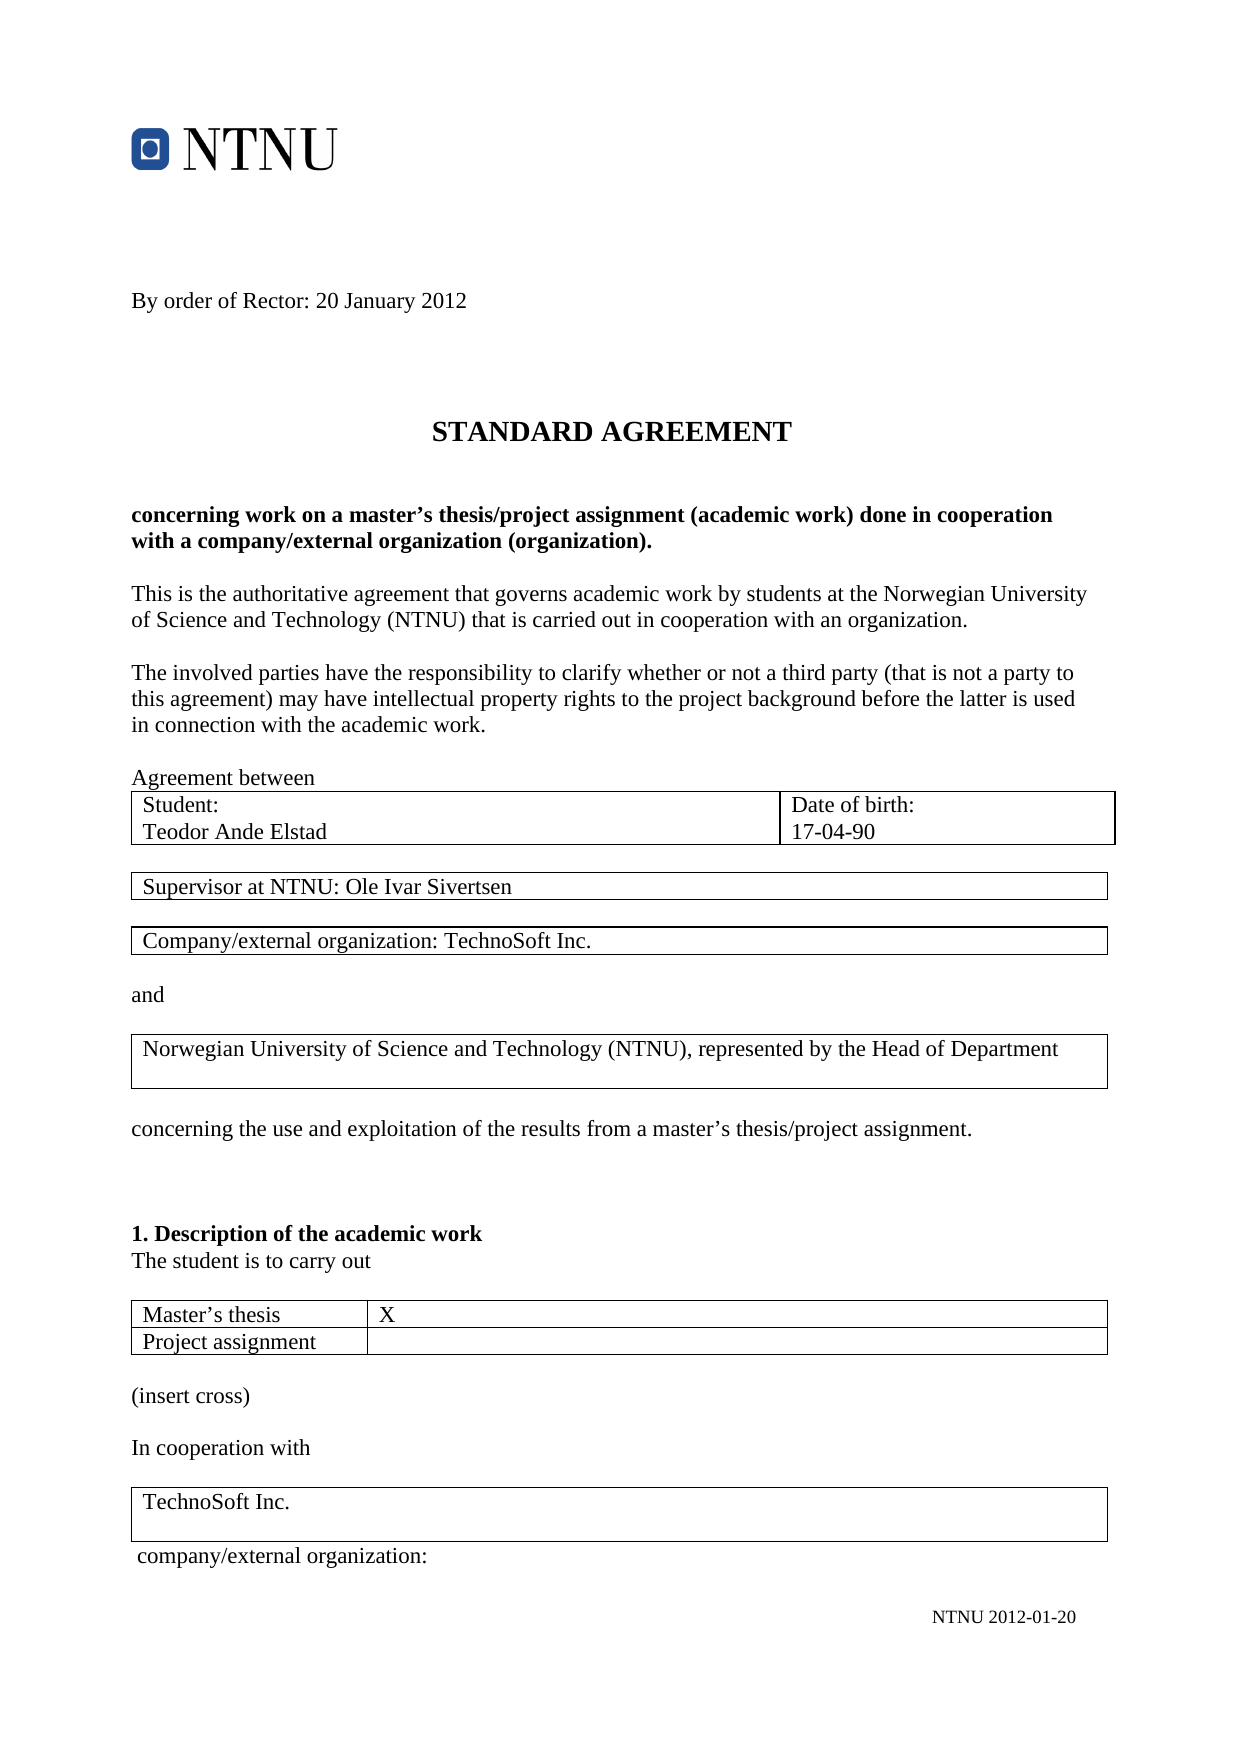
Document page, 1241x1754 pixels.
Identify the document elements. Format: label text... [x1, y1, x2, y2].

text The student is to carry out [131, 1247, 1092, 1273]
text and [131, 981, 1092, 1008]
text company/external organization: [131, 1542, 1092, 1568]
text The involved parties have the responsibility to clarify whether or not a third party (that is not a party to this agreement) may have intellectual property rights to the project background before the latter is used in connection with the academic work. [131, 659, 1092, 738]
text This is the authoritative agreement that governs academic work by students at the Norwegian University of Science and Technology (NTNU) that is carried out in cooperation with an organization. [131, 580, 1092, 632]
table_cell [368, 1328, 1107, 1354]
text (insert cross) [131, 1382, 1092, 1408]
table_header Supervisor at NTNU: Ole Ivar Sivertsen [132, 873, 1107, 899]
text In cooperation with [131, 1434, 1092, 1461]
picture [131, 128, 338, 171]
text concerning work on a master’s thesis/project assignment (academic work) done in cooperation with a company/external organization (organization). [131, 501, 1092, 553]
text Agreement between [131, 764, 1092, 791]
text STANDARD AGREEMENT [131, 414, 1092, 448]
table_header Date of birth: 17-04-90 [781, 792, 1114, 844]
text By order of Rector: 20 January 2012 [131, 287, 1092, 314]
table_header Master’s thesis [132, 1301, 367, 1327]
text 1. Description of the academic work [131, 1221, 1092, 1247]
table_header TechnoSoft Inc. [132, 1488, 1107, 1541]
table_header Company/external organization: TechnoSoft Inc. [132, 928, 1107, 954]
text concerning the use and exploitation of the results from a master’s thesis/project assignment. [131, 1115, 1092, 1141]
table_header Student: Teodor Ande Elstad [132, 792, 779, 844]
table_cell Project assignment [132, 1328, 367, 1354]
table_header X [368, 1301, 1107, 1327]
table_header Norwegian University of Science and Technology (NTNU), represented by the Head of Department [132, 1035, 1107, 1088]
